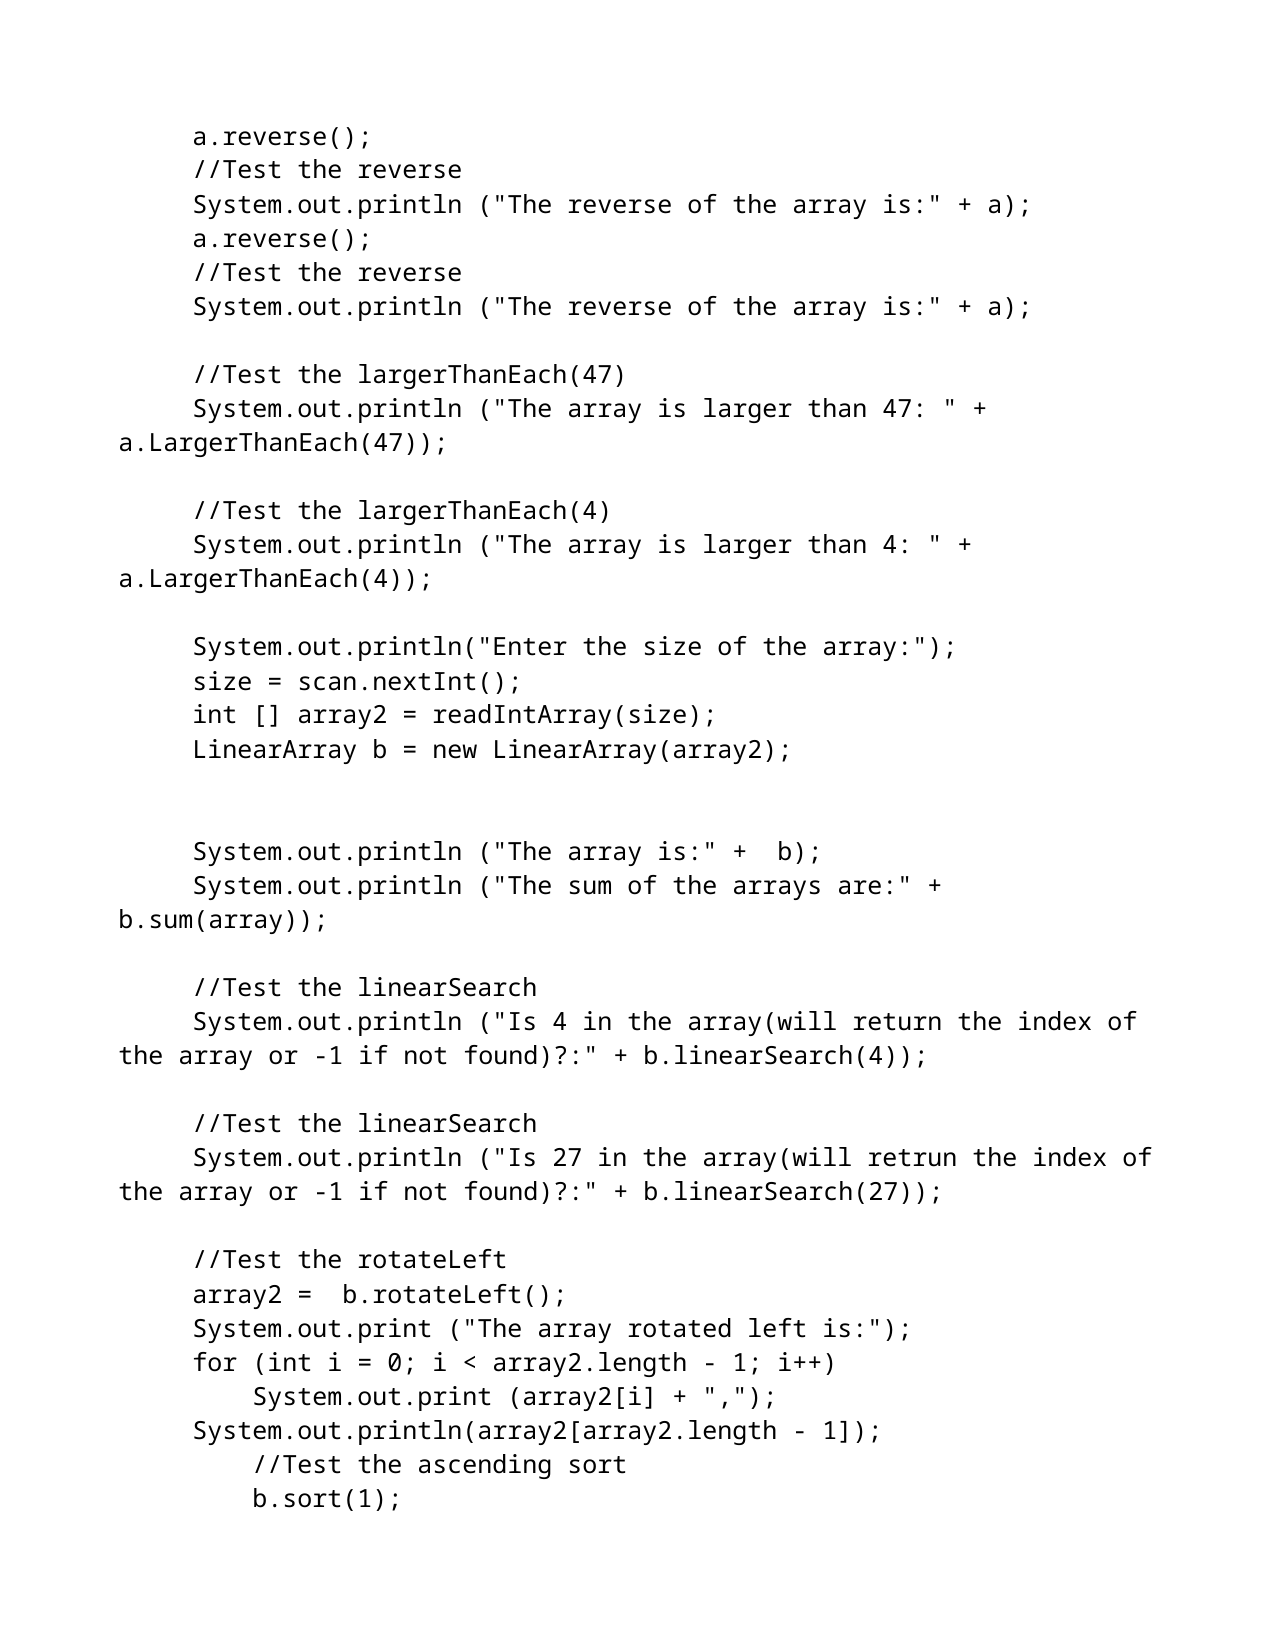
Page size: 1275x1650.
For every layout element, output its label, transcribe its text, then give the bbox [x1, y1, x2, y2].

text a.reverse(); [118, 118, 1157, 152]
text System.out.println(array2[array2.length - 1]); [118, 1412, 1157, 1447]
text System.out.println ("The reverse of the array is:" + a); [118, 288, 1157, 322]
text for (int i = 0; i < array2.length - 1; i++) [118, 1344, 1157, 1378]
text System.out.println ("The array is larger than 4: " + a.LargerThanEach(4)); [118, 527, 1157, 595]
text //Test the rotateLeft [118, 1242, 1157, 1276]
text int [] array2 = readIntArray(size); [118, 697, 1157, 731]
text System.out.println ("The reverse of the array is:" + a); [118, 186, 1157, 220]
text array2 = b.rotateLeft(); [118, 1276, 1157, 1310]
text //Test the reverse [118, 254, 1157, 288]
text b.sort(1); [118, 1481, 1157, 1515]
text System.out.println ("The array is:" + b); [118, 833, 1157, 867]
text //Test the linearSearch [118, 970, 1157, 1004]
text System.out.println ("Is 4 in the array(will return the index of the array or -1 if not found)?:" + b.linearSearch(4)); [118, 1004, 1157, 1072]
text a.reverse(); [118, 220, 1157, 254]
text System.out.println ("The array is larger than 47: " + a.LargerThanEach(47)); [118, 391, 1157, 459]
text //Test the ascending sort [118, 1447, 1157, 1481]
text System.out.println("Enter the size of the array:"); [118, 629, 1157, 663]
text System.out.println ("Is 27 in the array(will retrun the index of the array or -1 if not found)?:" + b.linearSearch(27)); [118, 1140, 1157, 1208]
text //Test the linearSearch [118, 1106, 1157, 1140]
text //Test the reverse [118, 152, 1157, 186]
text System.out.println ("The sum of the arrays are:" + b.sum(array)); [118, 867, 1157, 936]
text System.out.print ("The array rotated left is:"); [118, 1310, 1157, 1344]
text //Test the largerThanEach(47) [118, 357, 1157, 391]
text size = scan.nextInt(); [118, 663, 1157, 697]
text //Test the largerThanEach(4) [118, 493, 1157, 527]
text System.out.print (array2[i] + ","); [118, 1378, 1157, 1412]
text LinearArray b = new LinearArray(array2); [118, 731, 1157, 765]
